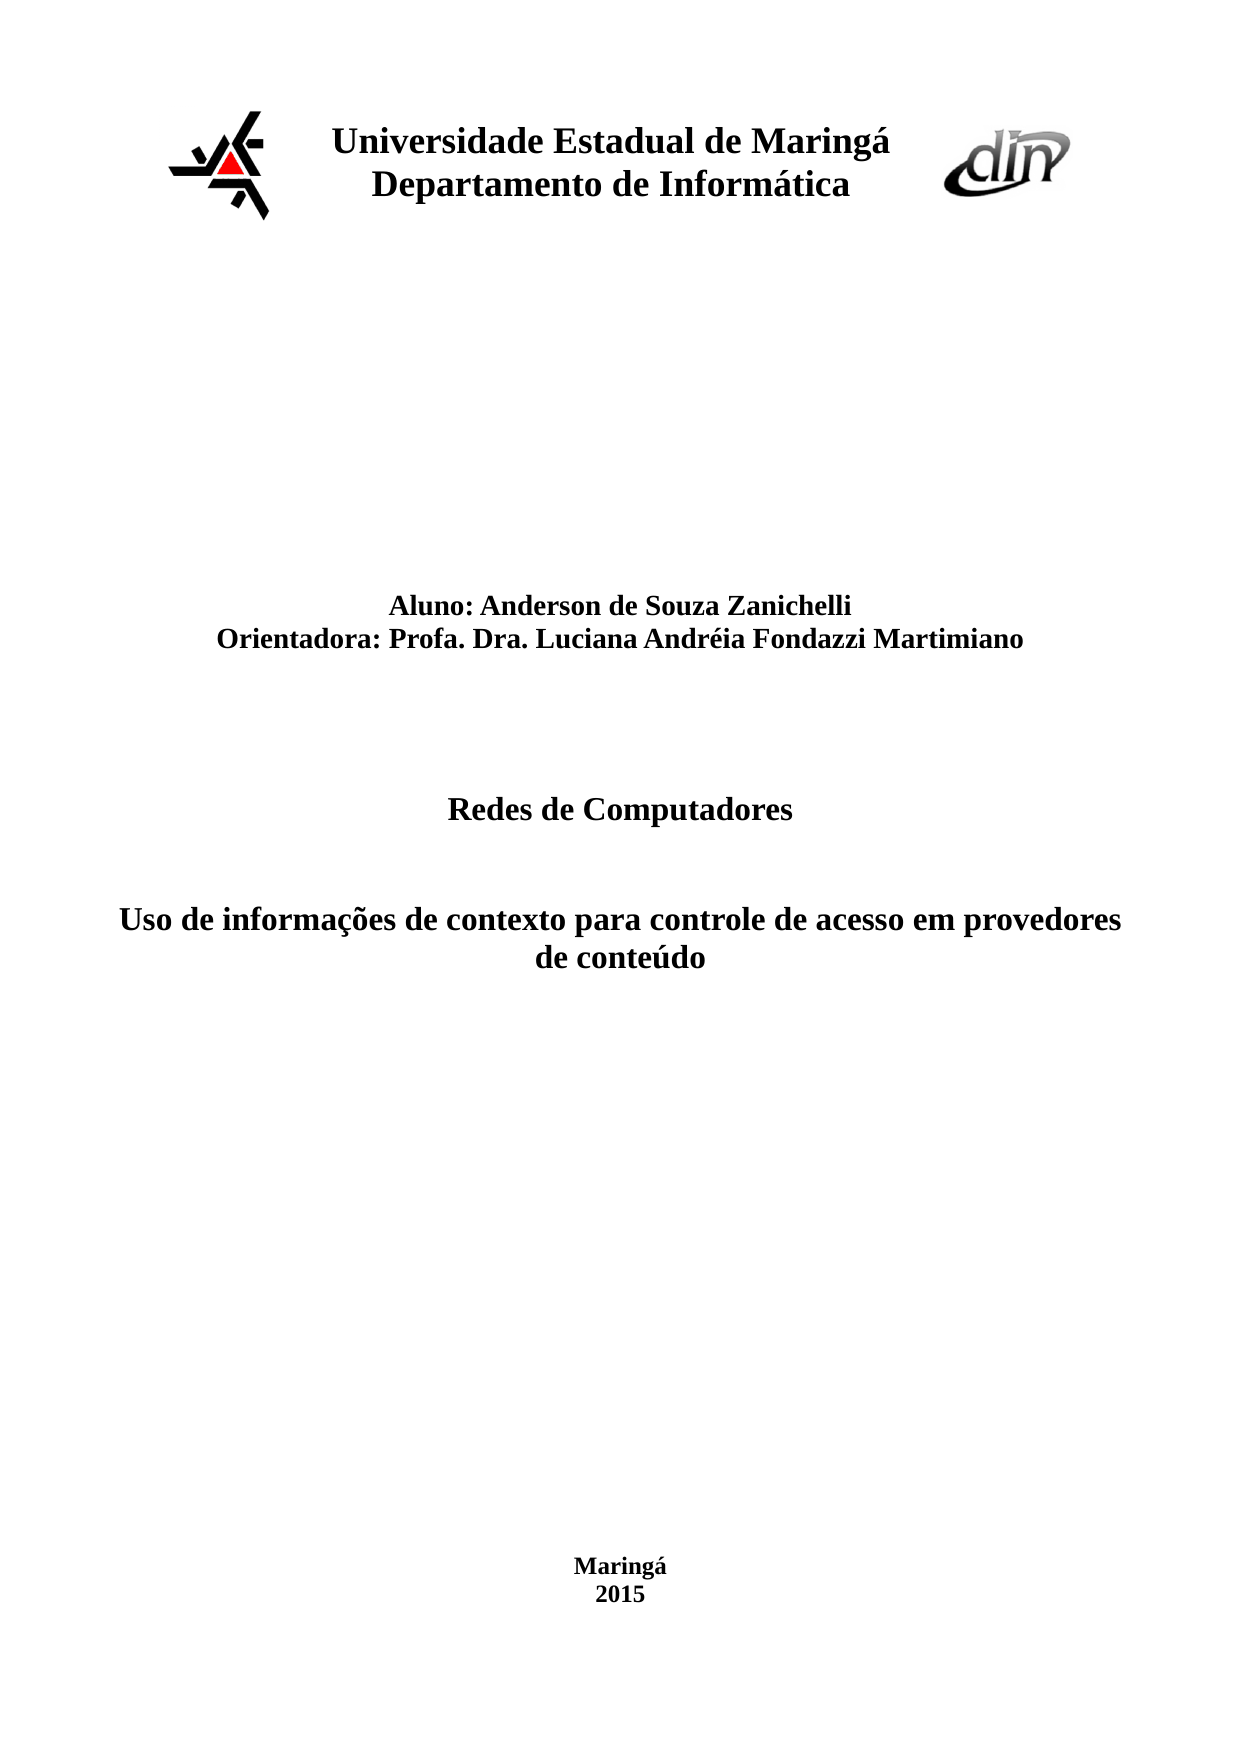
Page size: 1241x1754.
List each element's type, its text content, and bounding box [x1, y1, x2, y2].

text [118, 118, 157, 161]
text Departamento de Informática [281, 161, 1122, 204]
text [118, 161, 157, 204]
text 2015 [118, 1579, 1122, 1608]
picture [941, 125, 1073, 200]
picture [157, 104, 281, 228]
text Uso de informações de contexto para controle de acesso em provedores de conteúdo [118, 899, 1122, 976]
text Aluno: Anderson de Souza Zanichelli [118, 588, 1122, 621]
text Maringá [118, 1551, 1122, 1579]
text Universidade Estadual de Maringá [281, 118, 1122, 161]
text Redes de Computadores [118, 789, 1122, 827]
text Orientadora: Profa. Dra. Luciana Andréia Fondazzi Martimiano [118, 621, 1122, 655]
